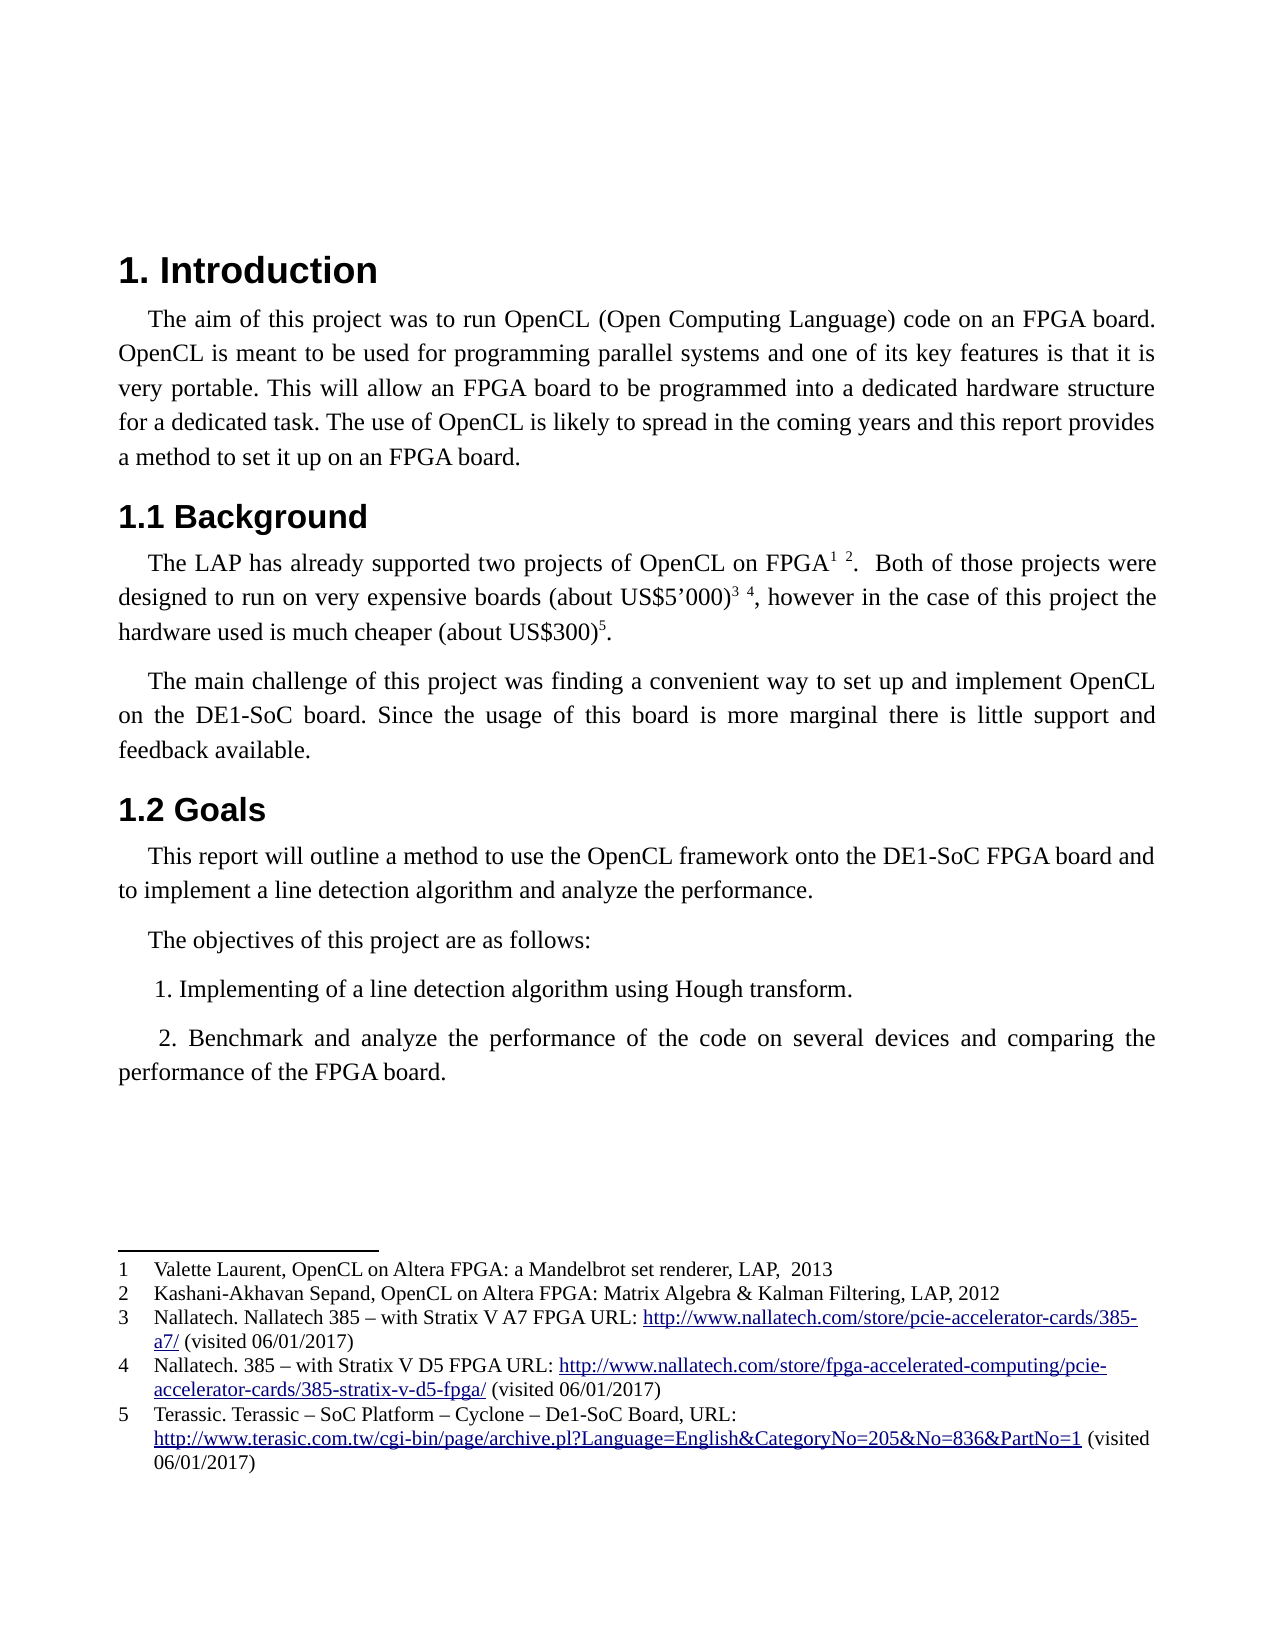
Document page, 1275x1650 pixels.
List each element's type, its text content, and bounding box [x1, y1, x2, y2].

text Nallatech. 385 – with Stratix V D5 FPGA URL: http://www.nallatech.com/store/fpga-accelerated-computing/pcie-accelerator-cards/385-stratix-v-d5-fpga/ (visited 06/01/2017) [118, 1353, 1157, 1401]
text The objectives of this project are as follows: [118, 925, 1157, 953]
text The aim of this project was to run OpenCL (Open Computing Language) code on an FPGA board. OpenCL is meant to be used for programming parallel systems and one of its key features is that it is very portable. This will allow an FPGA board to be programmed into a dedicated hardware structure for a dedicated task. The use of OpenCL is likely to spread in the coming years and this report provides a method to set it up on an FPGA board. [118, 304, 1157, 470]
text Kashani-Akhavan Sepand, OpenCL on Altera FPGA: Matrix Algebra & Kalman Filtering, LAP, 2012 [118, 1281, 1157, 1305]
text The main challenge of this project was finding a convenient way to set up and implement OpenCL on the DE1-SoC board. Since the usage of this board is more marginal there is little support and feedback available. [118, 666, 1157, 764]
text Nallatech. Nallatech 385 – with Stratix V A7 FPGA URL: http://www.nallatech.com/store/pcie-accelerator-cards/385-a7/ (visited 06/01/2017) [118, 1305, 1157, 1353]
subtitle 1.1 Background [118, 497, 1157, 535]
text Terassic. Terassic – SoC Platform – Cyclone – De1-SoC Board, URL: http://www.terasic.com.tw/cgi-bin/page/archive.pl?Language=English&CategoryNo=205&No=836&PartNo=1 (visited 06/01/2017) [118, 1401, 1157, 1474]
text 1. Implementing of a line detection algorithm using Hough transform. [118, 974, 1157, 1002]
text This report will outline a method to use the OpenCL framework onto the DE1-SoC FPGA board and to implement a line detection algorithm and analyze the performance. [118, 841, 1157, 904]
text Valette Laurent, OpenCL on Altera FPGA: a Mandelbrot set renderer, LAP, 2013 [118, 1257, 1157, 1281]
text The LAP has already supported two projects of OpenCL on FPGA . Both of those projects were designed to run on very expensive boards (about US$5’000) , however in the case of this project the hardware used is much cheaper (about US$300). [118, 548, 1157, 646]
subtitle 1.2 Goals [118, 790, 1157, 829]
subtitle 1. Introduction [118, 248, 1157, 291]
text 2. Benchmark and analyze the performance of the code on several devices and comparing the performance of the FPGA board. [118, 1023, 1157, 1086]
